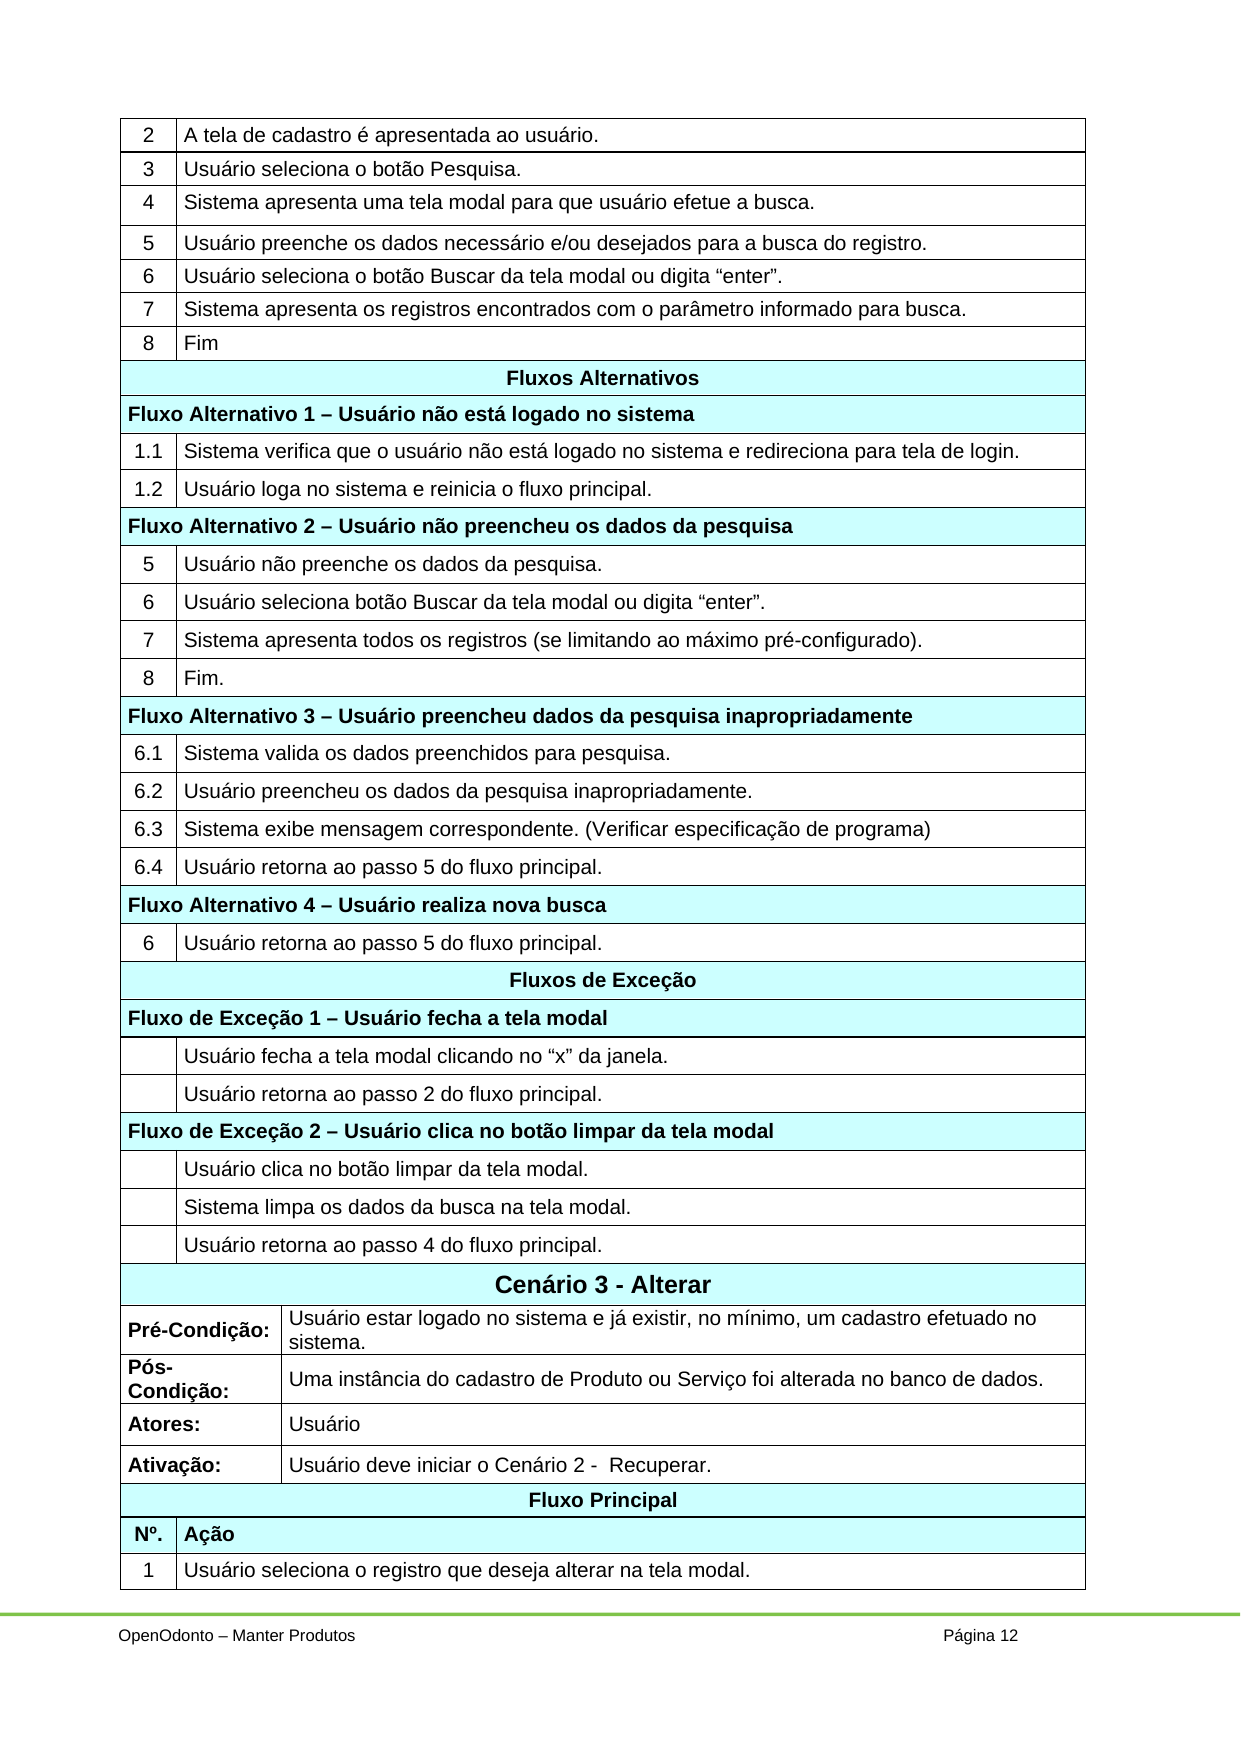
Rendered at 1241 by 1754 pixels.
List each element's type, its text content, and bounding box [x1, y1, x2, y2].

table_cell 2 [121, 119, 176, 151]
table_cell Sistema valida os dados preenchidos para pesquisa. [177, 735, 1085, 772]
table_cell Usuário seleciona o botão Buscar da tela modal ou digita “enter”. [177, 260, 1085, 292]
table_cell Usuário não preenche os dados da pesquisa. [177, 546, 1085, 583]
table_cell Usuário [282, 1404, 1085, 1445]
table_cell A tela de cadastro é apresentada ao usuário. [177, 119, 1085, 151]
table_cell 8 [121, 659, 176, 696]
table_cell [121, 1189, 176, 1225]
table_cell Usuário seleciona o registro que deseja alterar na tela modal. [177, 1554, 1085, 1588]
table_cell Usuário fecha a tela modal clicando no “x” da janela. [177, 1038, 1085, 1074]
table_cell Usuário loga no sistema e reinicia o fluxo principal. [177, 470, 1085, 507]
table_cell Fim. [177, 659, 1085, 696]
table_cell 4 [121, 186, 176, 225]
table_cell Usuário retorna ao passo 2 do fluxo principal. [177, 1075, 1085, 1112]
table_cell Uma instância do cadastro de Produto ou Serviço foi alterada no banco de dados. [282, 1355, 1085, 1402]
table_cell Fluxo Alternativo 1 – Usuário não está logado no sistema [121, 396, 1085, 432]
table_cell Usuário deve iniciar o Cenário 2 - Recuperar. [282, 1446, 1085, 1483]
table_cell Fluxo Alternativo 2 – Usuário não preencheu os dados da pesquisa [121, 508, 1085, 545]
table_cell Pré-Condição: [121, 1306, 281, 1353]
table_cell 6.1 [121, 735, 176, 772]
table_cell 8 [121, 327, 176, 360]
table_cell 1.2 [121, 470, 176, 507]
table_cell Fluxos Alternativos [121, 361, 1085, 394]
table_cell 6 [121, 584, 176, 620]
table_cell Usuário preenche os dados necessário e/ou desejados para a busca do registro. [177, 226, 1085, 259]
table_cell 7 [121, 621, 176, 658]
table_cell 5 [121, 546, 176, 583]
table_cell 6.3 [121, 811, 176, 847]
table_cell Fluxo de Exceção 1 – Usuário fecha a tela modal [121, 1000, 1085, 1036]
table_cell Cenário 3 - Alterar [121, 1264, 1085, 1304]
table_cell Fluxo Alternativo 3 – Usuário preencheu dados da pesquisa inapropriadamente [121, 697, 1085, 734]
table_cell Sistema apresenta todos os registros (se limitando ao máximo pré-configurado). [177, 621, 1085, 658]
table_cell Usuário estar logado no sistema e já existir, no mínimo, um cadastro efetuado no sistema. [282, 1306, 1085, 1353]
table_cell [121, 1151, 176, 1188]
table_cell Usuário seleciona o botão Pesquisa. [177, 153, 1085, 185]
table_cell Sistema apresenta os registros encontrados com o parâmetro informado para busca. [177, 293, 1085, 326]
table_cell Ativação: [121, 1446, 281, 1483]
table_cell 6.2 [121, 773, 176, 809]
table_cell Sistema exibe mensagem correspondente. (Verificar especificação de programa) [177, 811, 1085, 847]
table_cell Usuário preencheu os dados da pesquisa inapropriadamente. [177, 773, 1085, 809]
table_cell [121, 1075, 176, 1112]
table_cell 3 [121, 153, 176, 185]
table_cell Usuário retorna ao passo 5 do fluxo principal. [177, 924, 1085, 961]
table_cell Fluxos de Exceção [121, 962, 1085, 998]
table_cell [121, 1226, 176, 1263]
table_cell 1.1 [121, 434, 176, 469]
table_cell Fluxo de Exceção 2 – Usuário clica no botão limpar da tela modal [121, 1113, 1085, 1150]
table_cell 7 [121, 293, 176, 326]
table_cell 5 [121, 226, 176, 259]
table_cell 6.4 [121, 848, 176, 885]
table_cell 6 [121, 924, 176, 961]
table_cell Usuário seleciona botão Buscar da tela modal ou digita “enter”. [177, 584, 1085, 620]
table_cell Sistema verifica que o usuário não está logado no sistema e redireciona para tela de login. [177, 434, 1085, 469]
table_cell Atores: [121, 1404, 281, 1445]
table_cell Usuário clica no botão limpar da tela modal. [177, 1151, 1085, 1188]
table_cell Sistema apresenta uma tela modal para que usuário efetue a busca. [177, 186, 1085, 225]
table_cell Usuário retorna ao passo 4 do fluxo principal. [177, 1226, 1085, 1263]
table_cell Sistema limpa os dados da busca na tela modal. [177, 1189, 1085, 1225]
table_cell Usuário retorna ao passo 5 do fluxo principal. [177, 848, 1085, 885]
table_cell 6 [121, 260, 176, 292]
table_cell [121, 1038, 176, 1074]
table_cell Fim [177, 327, 1085, 360]
table_cell Fluxo Alternativo 4 – Usuário realiza nova busca [121, 886, 1085, 923]
table_cell Nº. [121, 1518, 176, 1552]
table_cell Pós-Condição: [121, 1355, 281, 1402]
table_cell Ação [177, 1518, 1085, 1552]
table_cell 1 [121, 1554, 176, 1588]
table_cell Fluxo Principal [121, 1484, 1085, 1516]
